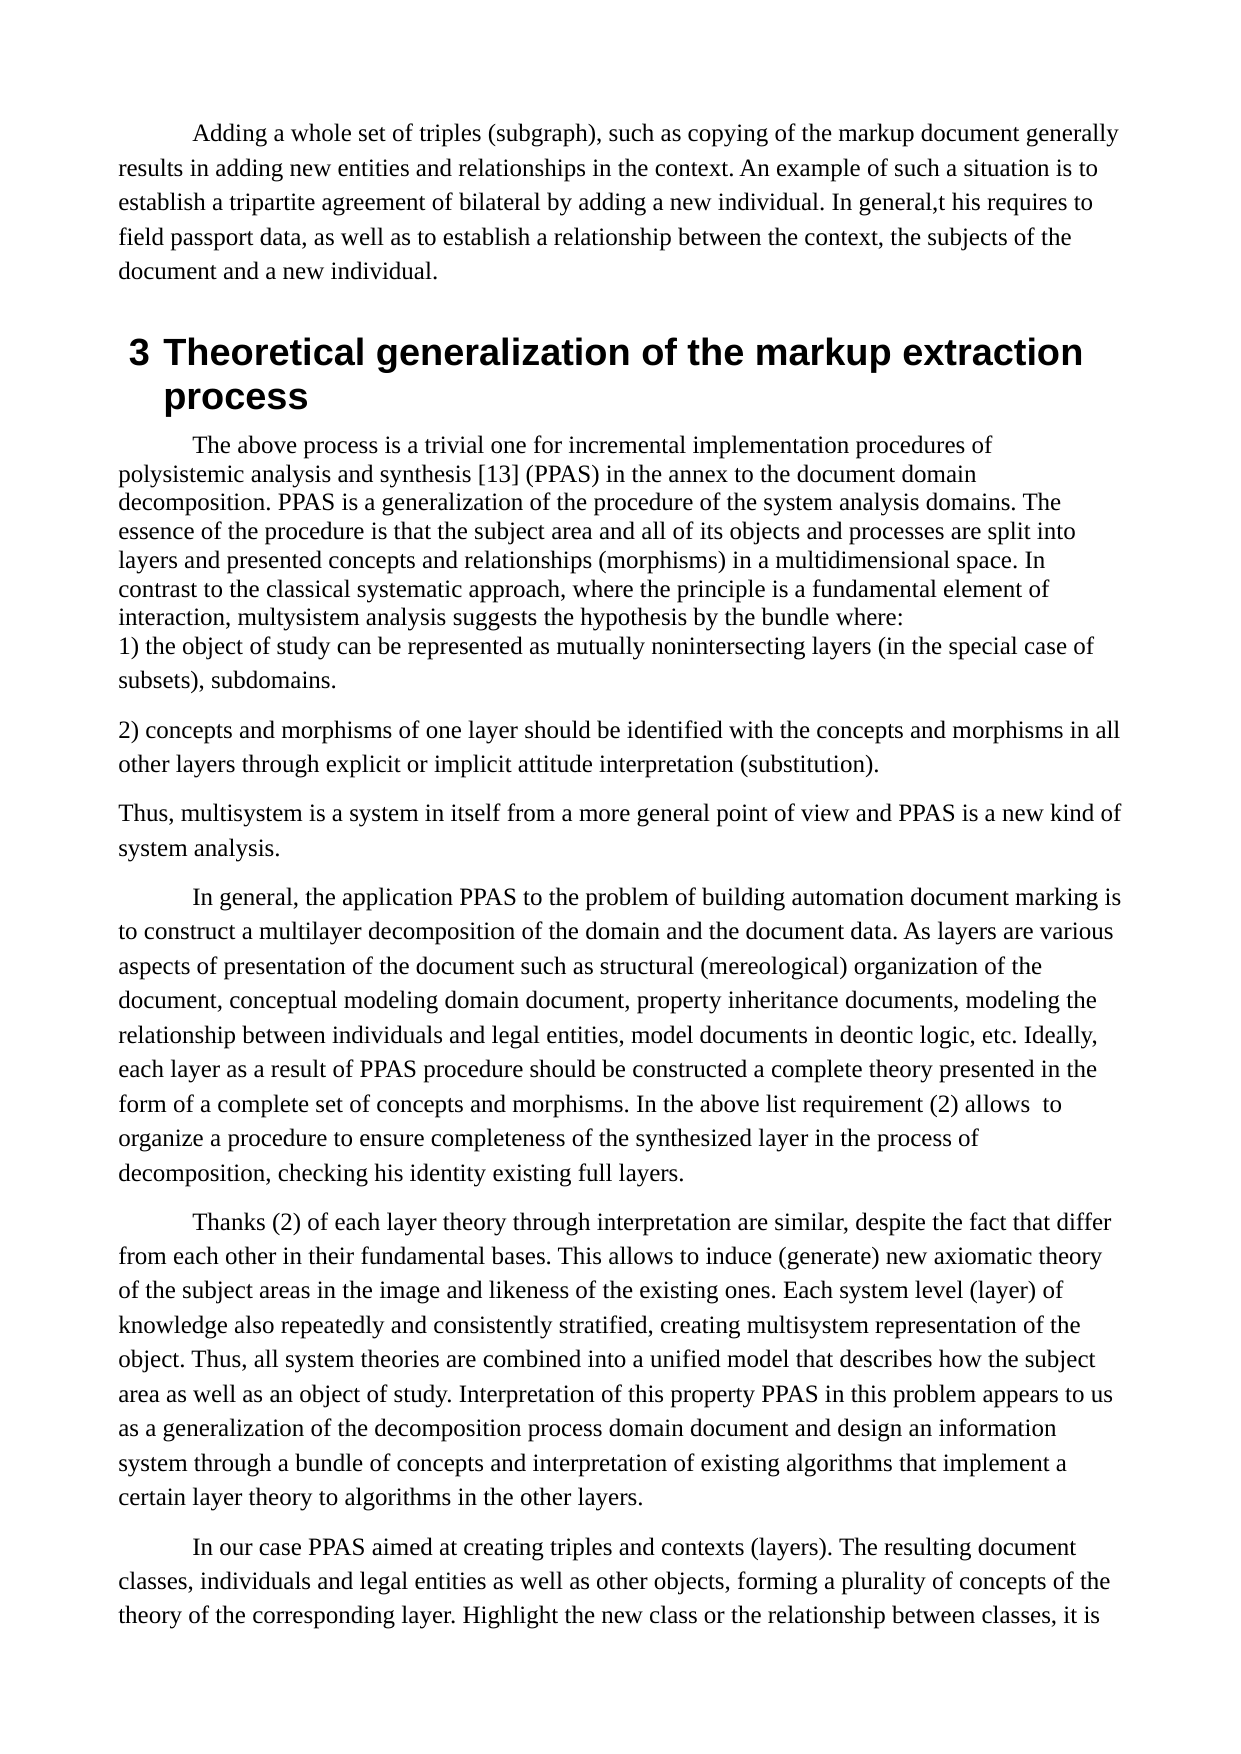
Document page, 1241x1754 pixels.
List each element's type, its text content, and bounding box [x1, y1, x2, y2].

text In our case PPAS aimed at creating triples and contexts (layers). The resulting document classes, individuals and legal entities as well as other objects, forming a plurality of concepts of the theory of the corresponding layer. Highlight the new class or the relationship between classes, it is [118, 1532, 1122, 1629]
subtitle Theoretical generalization of the markup extraction process [118, 330, 1122, 417]
text In general, the application PPAS to the problem of building automation document marking is to construct a multilayer decomposition of the domain and the document data. As layers are various aspects of presentation of the document such as structural (mereological) organization of the document, conceptual modeling domain document, property inheritance documents, modeling the relationship between individuals and legal entities, model documents in deontic logic, etc. Ideally, each layer as a result of PPAS procedure should be constructed a complete theory presented in the form of a complete set of concepts and morphisms. In the above list requirement (2) allows to organize a procedure to ensure completeness of the synthesized layer in the process of decomposition, checking his identity existing full layers. [118, 882, 1122, 1186]
text Thus, multisystem is a system in itself from a more general point of view and PPAS is a new kind of system analysis. [118, 798, 1122, 861]
text 1) the object of study can be represented as mutually nonintersecting layers (in the special case of subsets), subdomains. [118, 631, 1122, 694]
text The above process is a trivial one for incremental implementation procedures of polysistemic analysis and synthesis [13] (PPAS) in the annex to the document domain decomposition. PPAS is a generalization of the procedure of the system analysis domains. The essence of the procedure is that the subject area and all of its objects and processes are split into layers and presented concepts and relationships (morphisms) in a multidimensional space. In contrast to the classical systematic approach, where the principle is a fundamental element of interaction, multysistem analysis suggests the hypothesis by the bundle where: [118, 430, 1122, 631]
text Thanks (2) of each layer theory through interpretation are similar, despite the fact that differ from each other in their fundamental bases. This allows to induce (generate) new axiomatic theory of the subject areas in the image and likeness of the existing ones. Each system level (layer) of knowledge also repeatedly and consistently stratified, creating multisystem representation of the object. Thus, all system theories are combined into a unified model that describes how the subject area as well as an object of study. Interpretation of this property PPAS in this problem appears to us as a generalization of the decomposition process domain document and design an information system through a bundle of concepts and interpretation of existing algorithms that implement a certain layer theory to algorithms in the other layers. [118, 1207, 1122, 1511]
text 2) concepts and morphisms of one layer should be identified with the concepts and morphisms in all other layers through explicit or implicit attitude interpretation (substitution). [118, 715, 1122, 778]
text Adding a whole set of triples (subgraph), such as copying of the markup document generally results in adding new entities and relationships in the context. An example of such a situation is to establish a tripartite agreement of bilateral by adding a new individual. In general,t his requires to field passport data, as well as to establish a relationship between the context, the subjects of the document and a new individual. [118, 118, 1122, 285]
